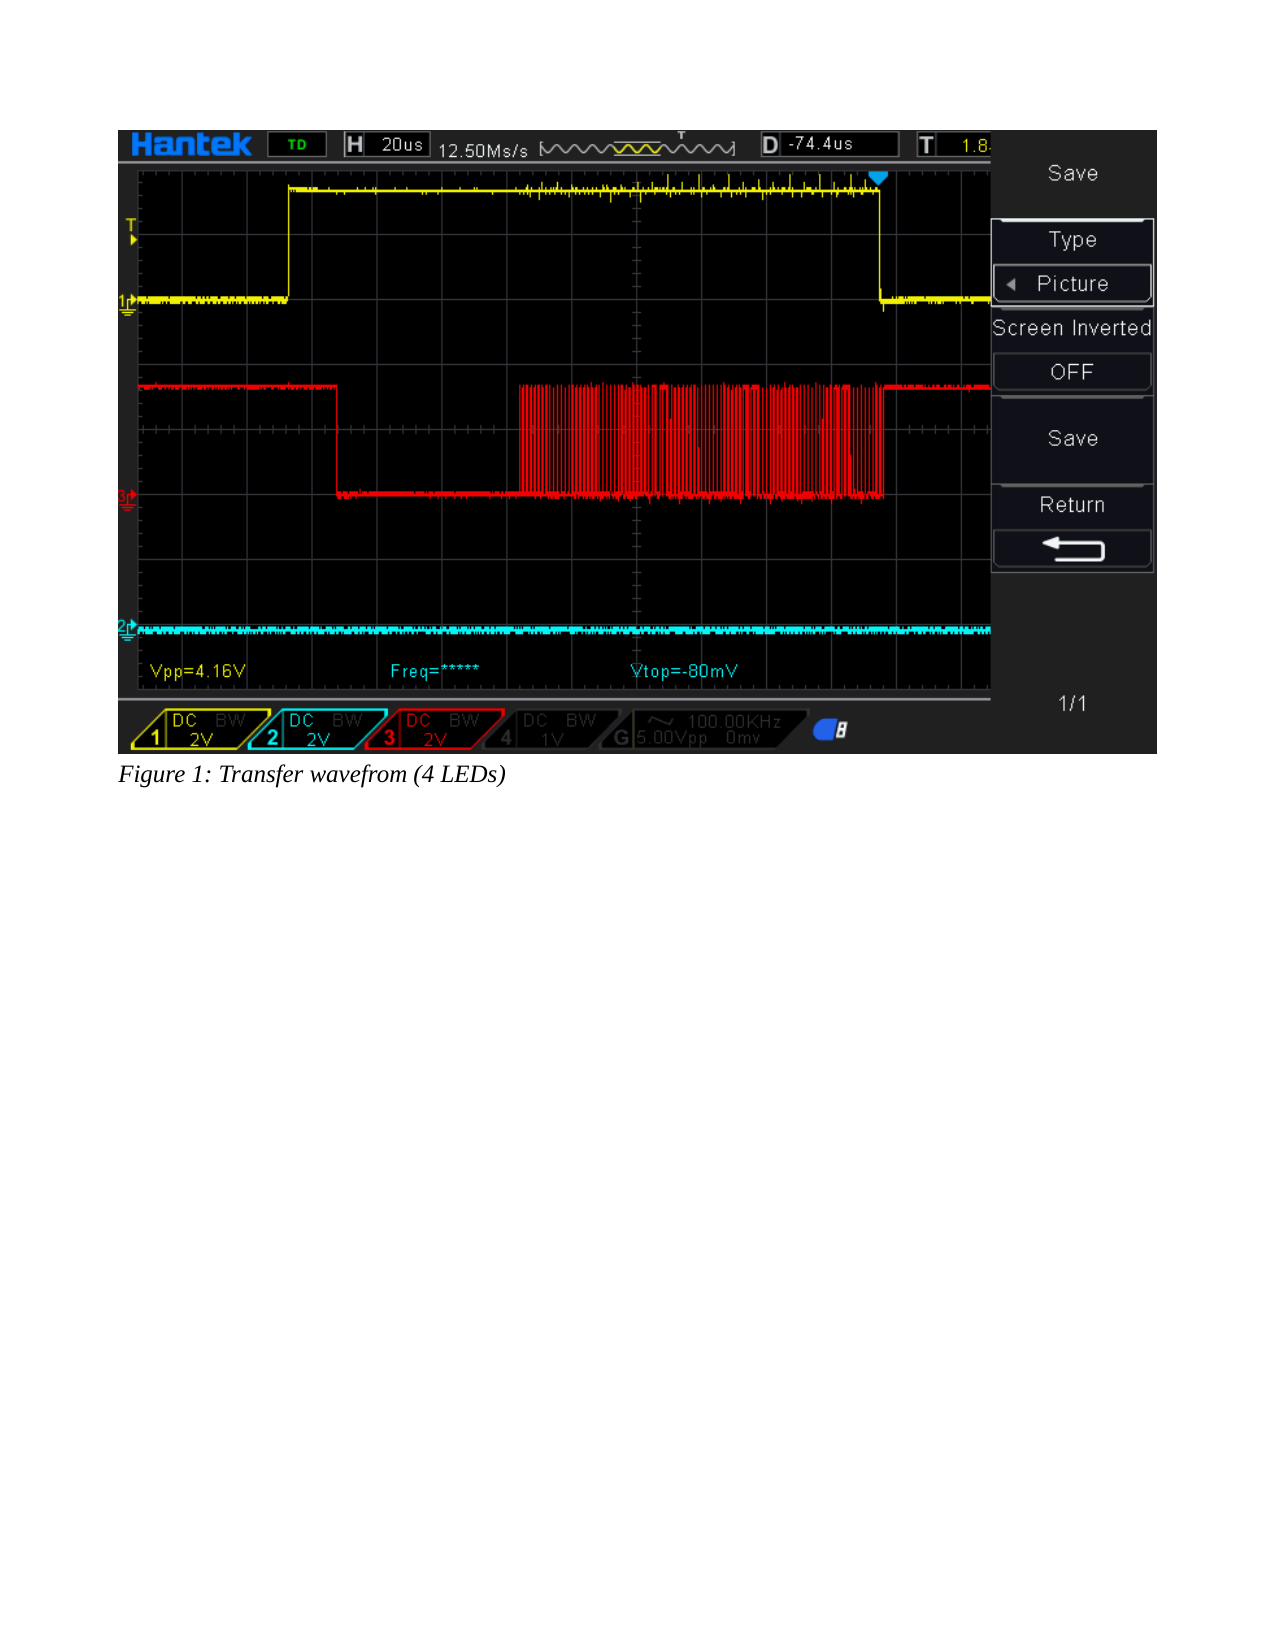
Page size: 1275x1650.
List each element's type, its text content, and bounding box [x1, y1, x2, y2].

picture [118, 130, 1157, 754]
text Figure 1: Transfer wavefrom (4 LEDs) [118, 754, 1157, 788]
